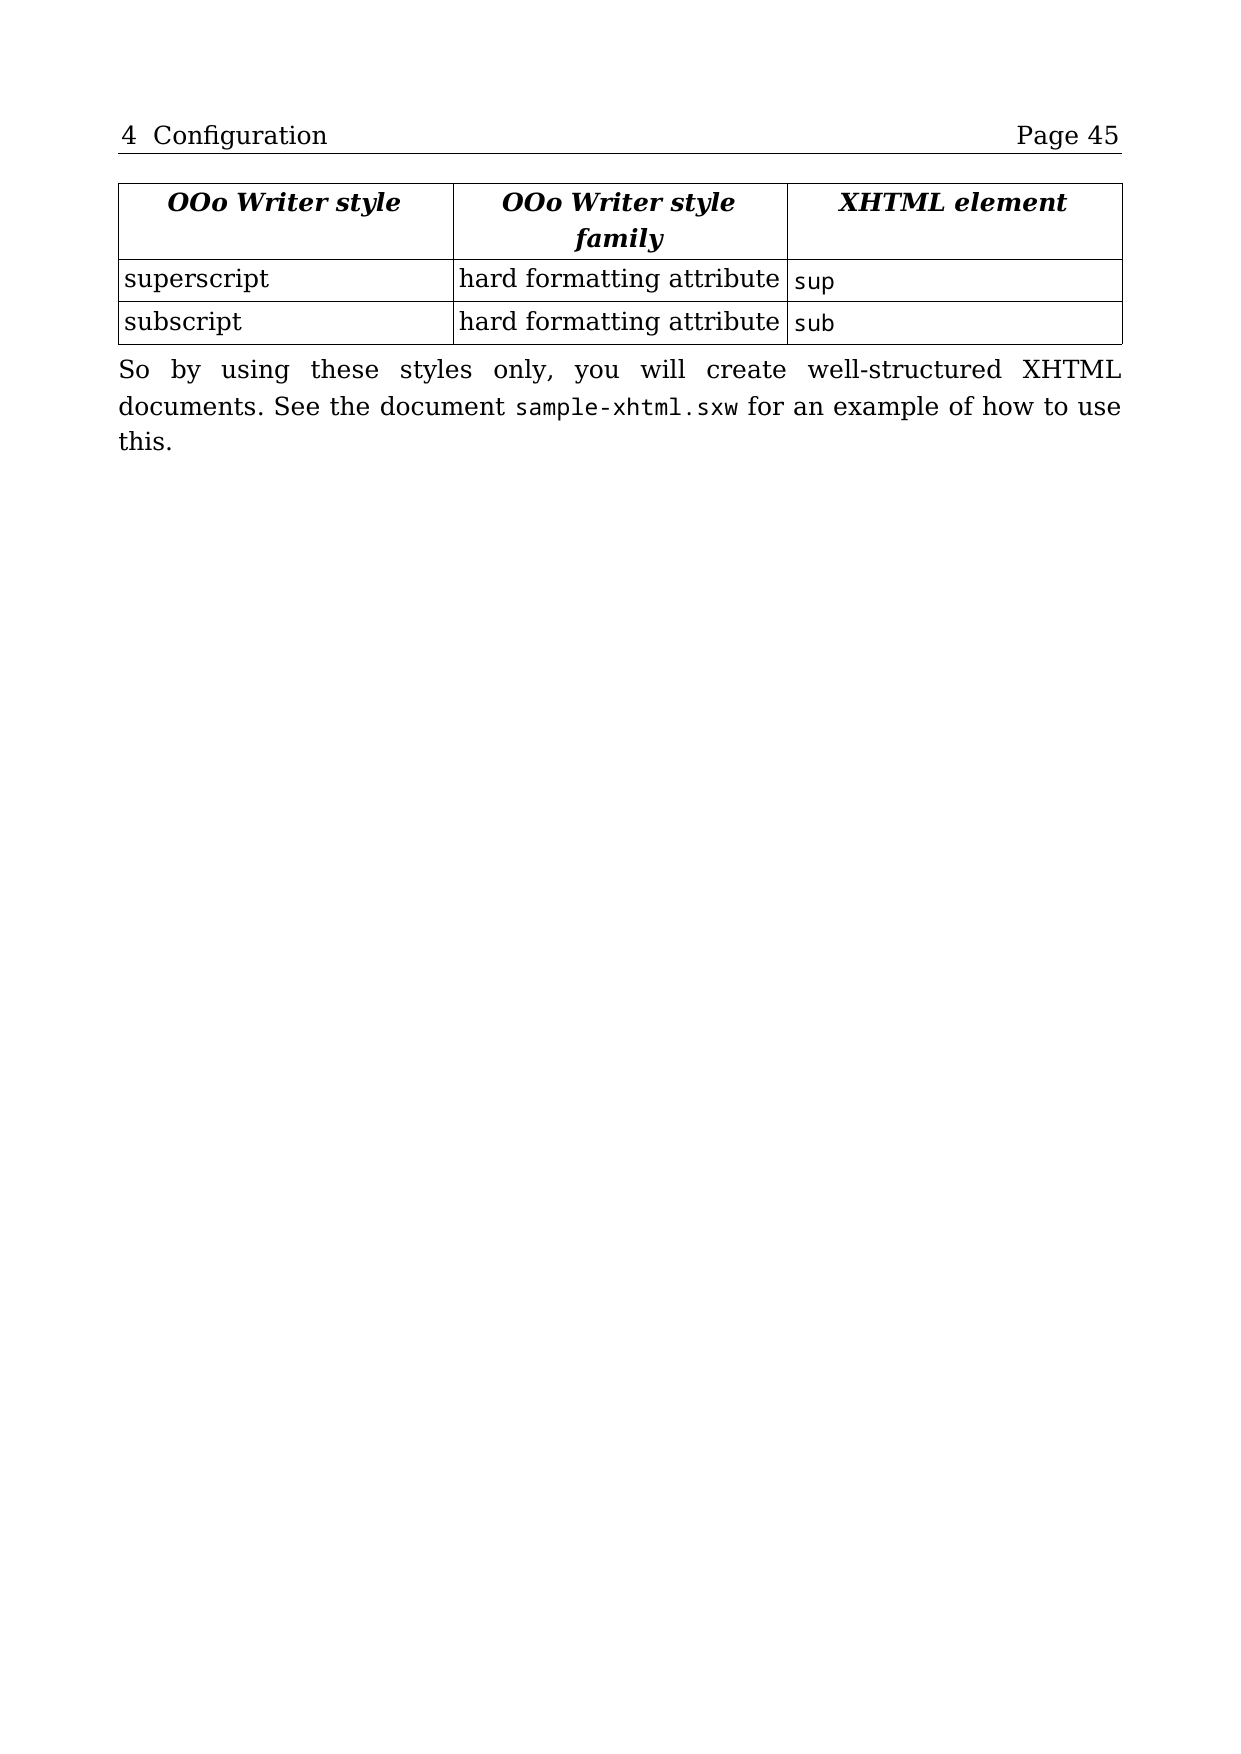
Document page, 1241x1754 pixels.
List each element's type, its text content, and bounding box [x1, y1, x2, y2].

table_cell superscript [119, 260, 453, 301]
table_cell subscript [119, 302, 453, 344]
table_cell sup [788, 260, 1122, 301]
table_cell sub [788, 302, 1122, 344]
table_header OOo Writer style family [454, 184, 787, 259]
text So by using these styles only, you will create well-structured XHTML documents. See the document sample-xhtml.sxw for an example of how to use this. [118, 356, 1122, 457]
table_header OOo Writer style [119, 184, 453, 259]
table_cell hard formatting attribute [454, 260, 787, 301]
table_header XHTML element [788, 184, 1122, 259]
table_cell hard formatting attribute [454, 302, 787, 344]
